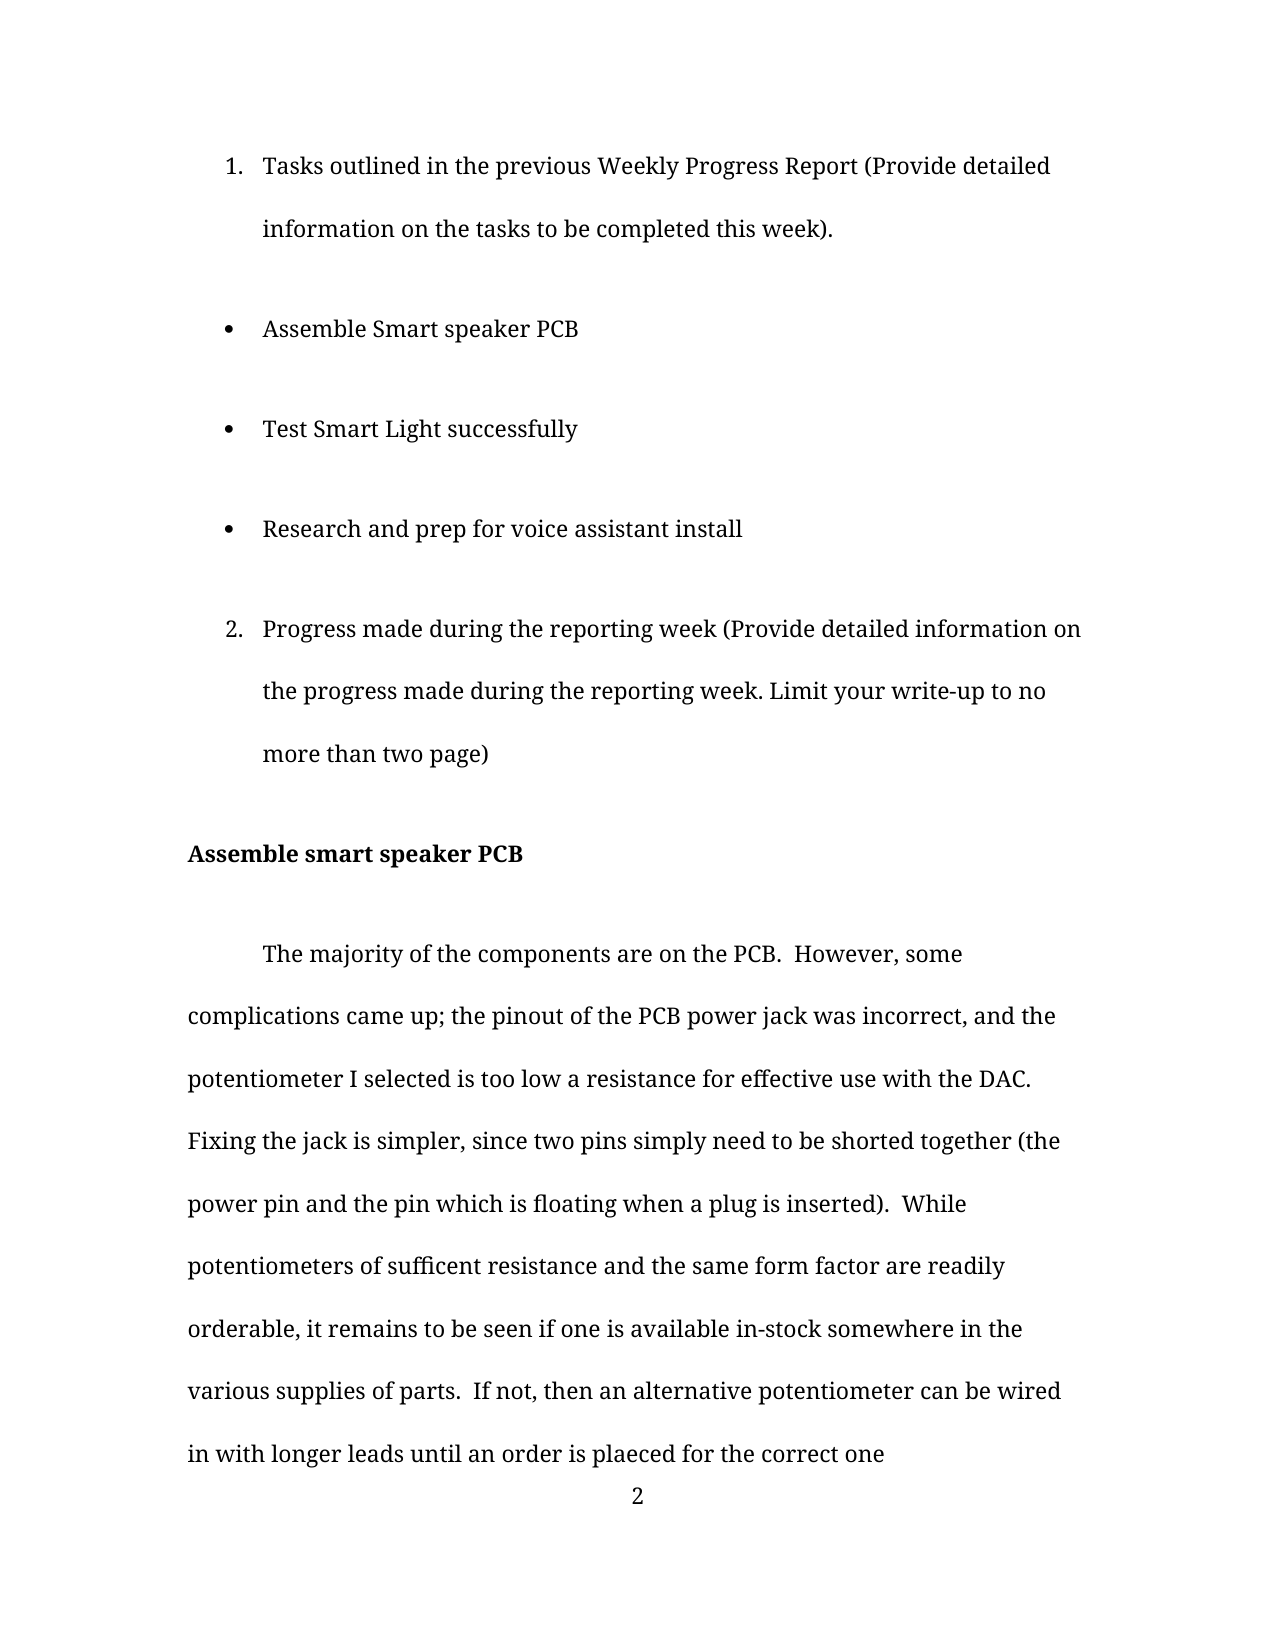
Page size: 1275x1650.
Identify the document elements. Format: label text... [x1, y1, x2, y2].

list Assemble Smart speaker PCB [225, 312, 1087, 344]
list Test Smart Light successfully [225, 412, 1087, 444]
list Assemble smart speaker PCB [187, 837, 1087, 869]
list Research and prep for voice assistant install [225, 512, 1087, 544]
list Progress made during the reporting week (Provide detailed information on the progress made during the reporting week. Limit your write-up to no more than two page) [225, 612, 1087, 769]
list Tasks outlined in the previous Weekly Progress Report (Provide detailed information on the tasks to be completed this week). [225, 150, 1087, 244]
text The majority of the components are on the PCB. However, some complications came up; the pinout of the PCB power jack was incorrect, and the potentiometer I selected is too low a resistance for effective use with the DAC. Fixing the jack is simpler, since two pins simply need to be shorted together (the power pin and the pin which is floating when a plug is inserted). While potentiometers of sufficent resistance and the same form factor are readily orderable, it remains to be seen if one is available in-stock somewhere in the various supplies of parts. If not, then an alternative potentiometer can be wired in with longer leads until an order is plaeced for the correct one [187, 937, 1087, 1469]
